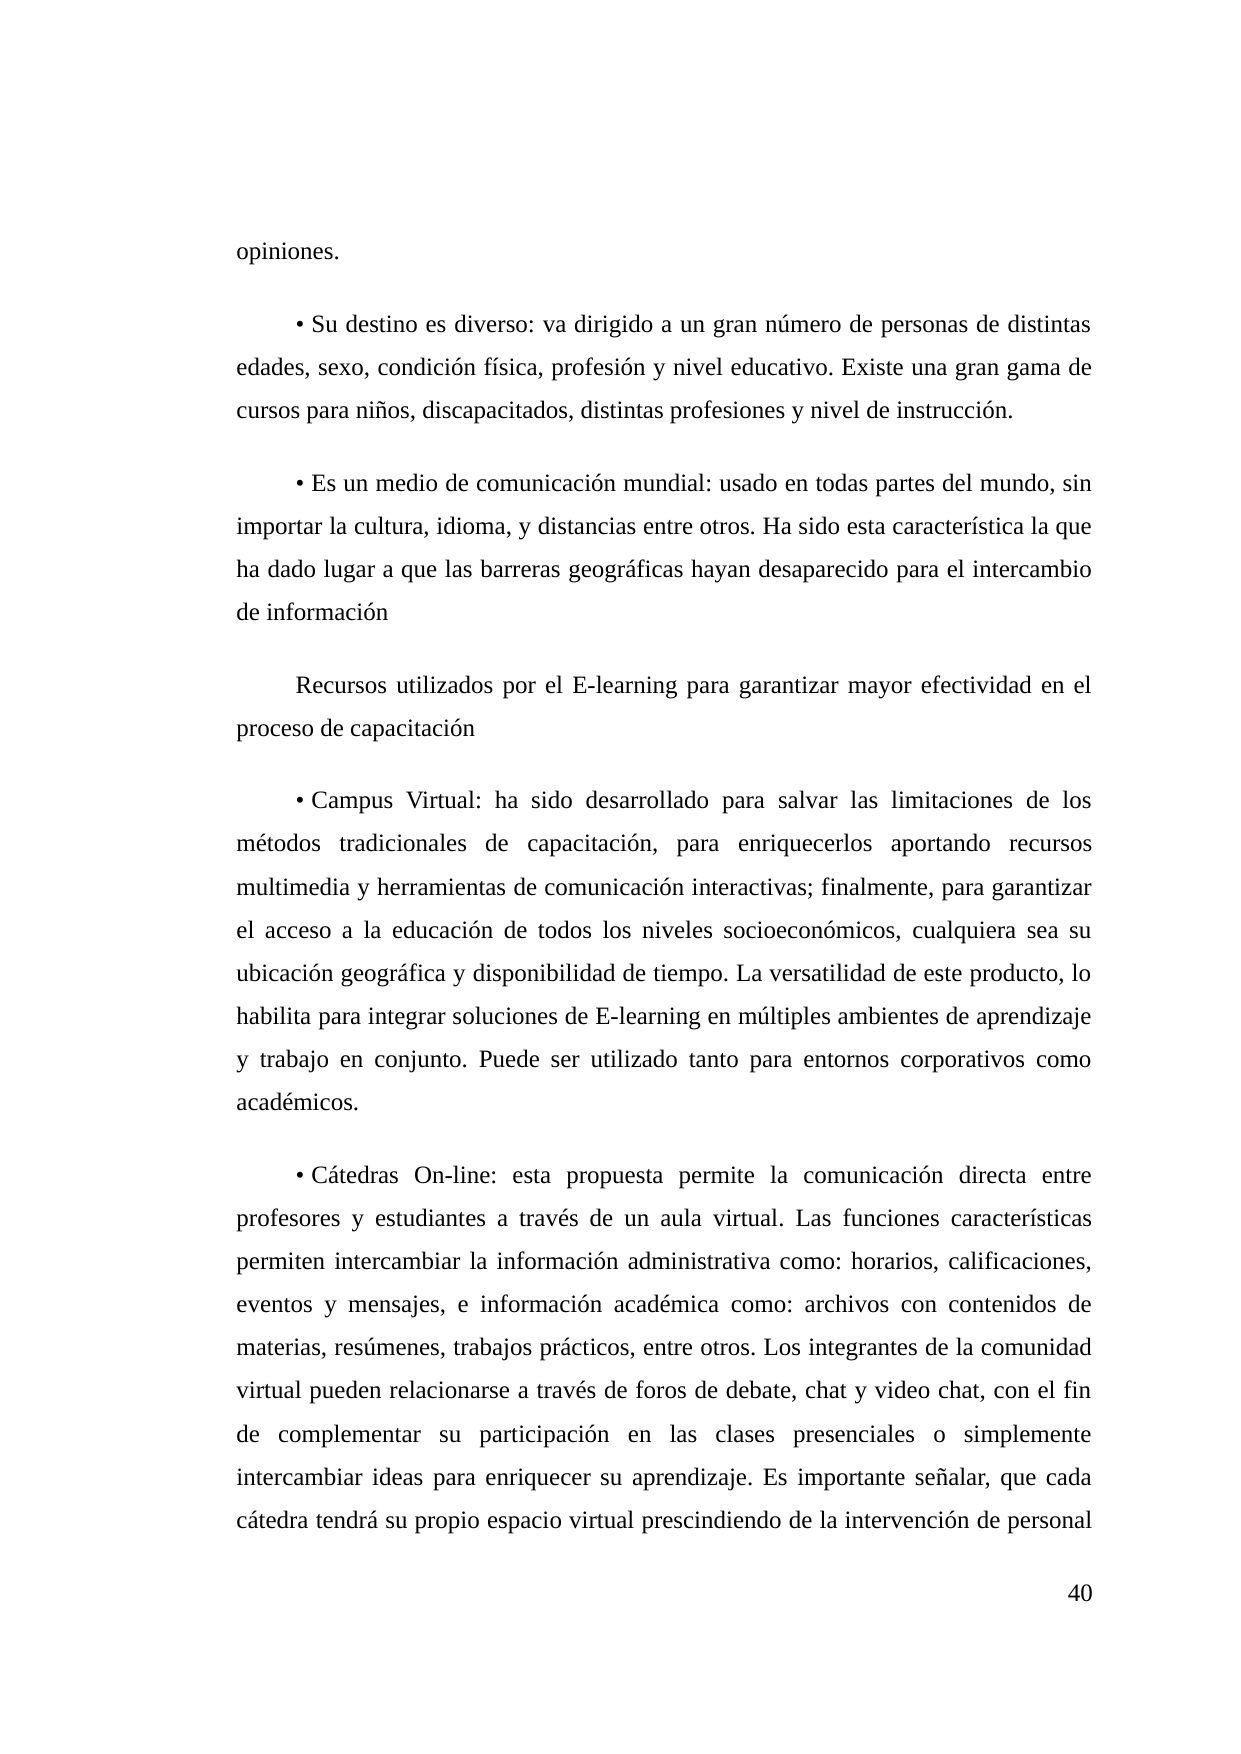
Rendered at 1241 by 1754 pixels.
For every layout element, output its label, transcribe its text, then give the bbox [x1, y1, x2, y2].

text • Su destino es diverso: va dirigido a un gran número de personas de distintas edades, sexo, condición física, profesión y nivel educativo. Existe una gran gama de cursos para niños, discapacitados, distintas profesiones y nivel de instrucción. [236, 309, 1093, 424]
text • Es un medio de comunicación mundial: usado en todas partes del mundo, sin importar la cultura, idioma, y distancias entre otros. Ha sido esta característica la que ha dado lugar a que las barreras geográficas hayan desaparecido para el intercambio de información [236, 468, 1093, 626]
text Recursos utilizados por el E-learning para garantizar mayor efectividad en el proceso de capacitación [236, 670, 1093, 742]
text opiniones. [236, 236, 1093, 265]
text • Campus Virtual: ha sido desarrollado para salvar las limitaciones de los métodos tradicionales de capacitación, para enriquecerlos aportando recursos multimedia y herramientas de comunicación interactivas; finalmente, para garantizar el acceso a la educación de todos los niveles socioeconómicos, cualquiera sea su ubicación geográfica y disponibilidad de tiempo. La versatilidad de este producto, lo habilita para integrar soluciones de E-learning en múltiples ambientes de aprendizaje y trabajo en conjunto. Puede ser utilizado tanto para entornos corporativos como académicos. [236, 785, 1093, 1116]
text • Cátedras On-line: esta propuesta permite la comunicación directa entre profesores y estudiantes a través de un aula virtual. Las funciones características permiten intercambiar la información administrativa como: horarios, calificaciones, eventos y mensajes, e información académica como: archivos con contenidos de materias, resúmenes, trabajos prácticos, entre otros. Los integrantes de la comunidad virtual pueden relacionarse a través de foros de debate, chat y video chat, con el fin de complementar su participación en las clases presenciales o simplemente intercambiar ideas para enriquecer su aprendizaje. Es importante señalar, que cada cátedra tendrá su propio espacio virtual prescindiendo de la intervención de personal [236, 1160, 1093, 1534]
